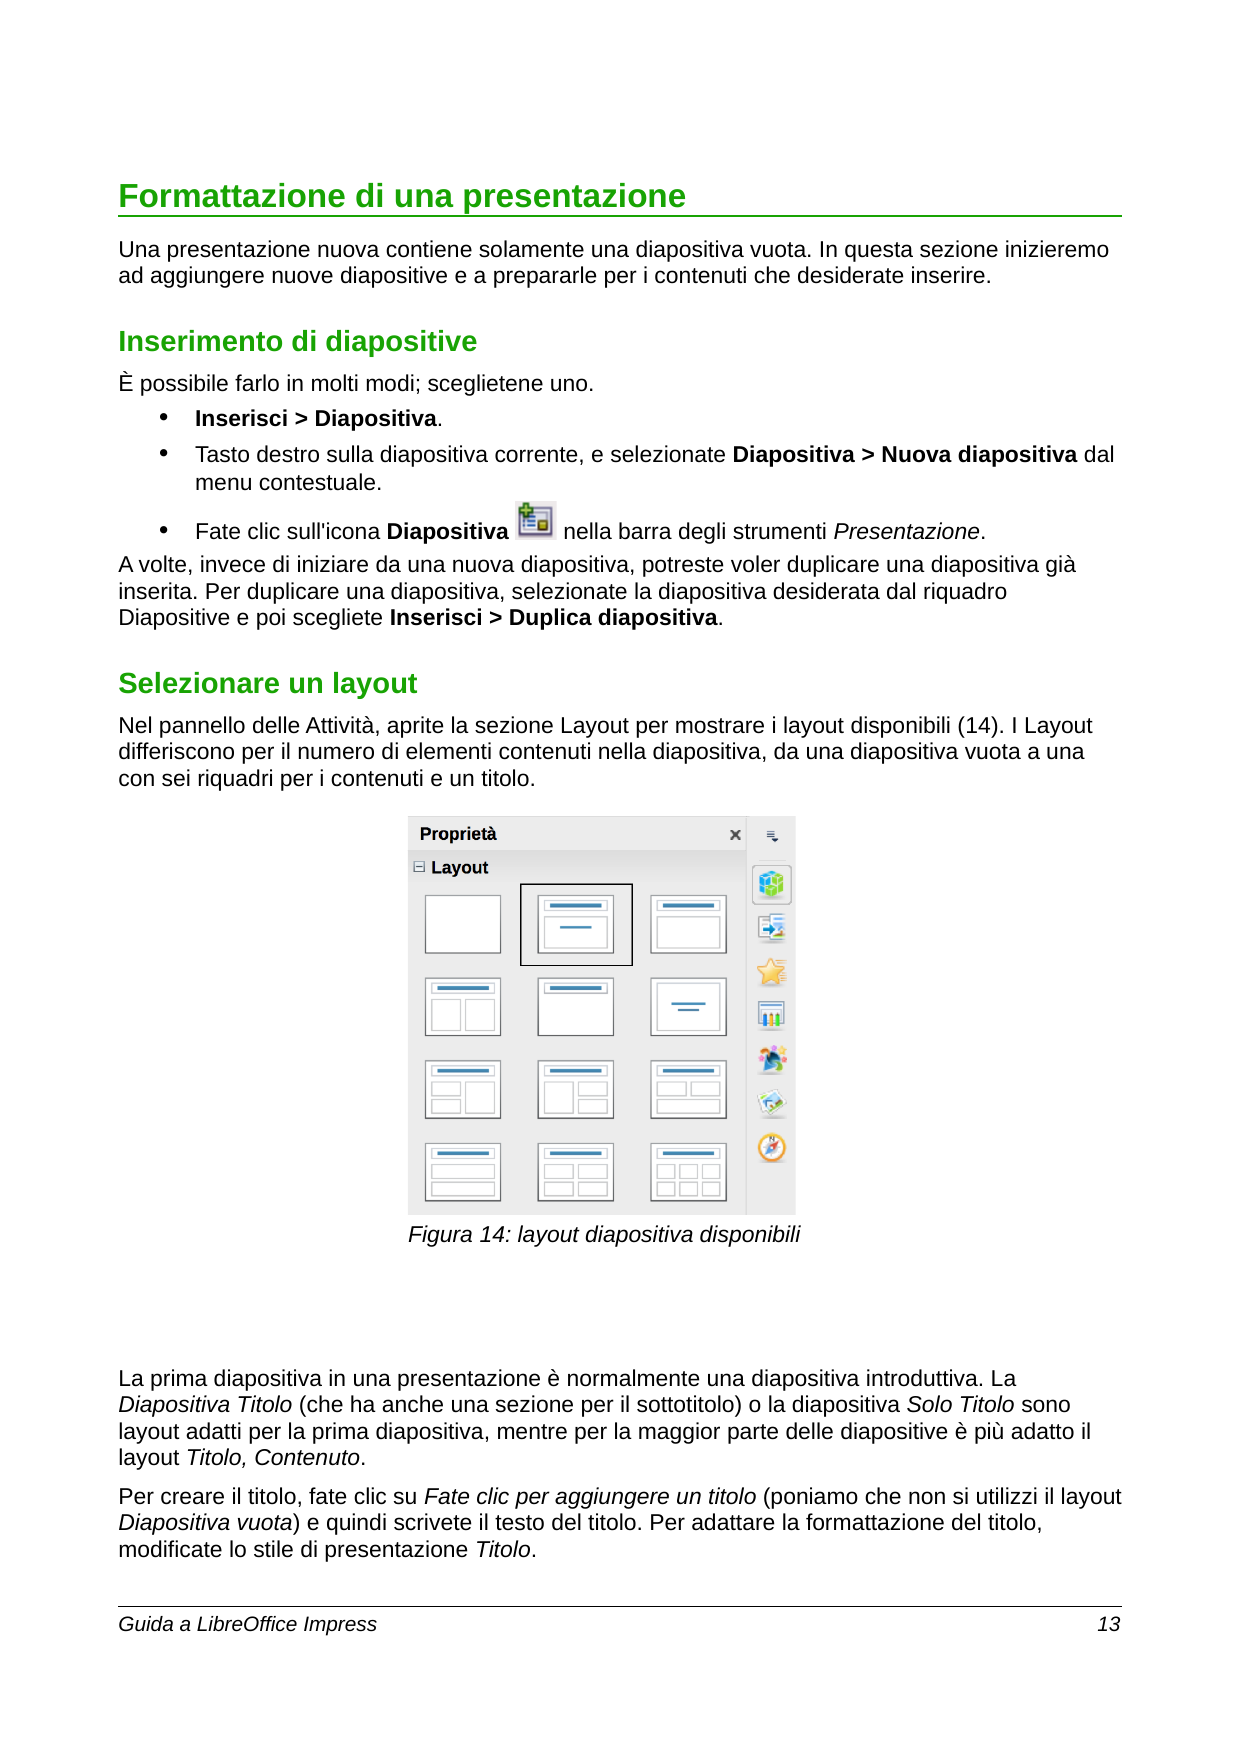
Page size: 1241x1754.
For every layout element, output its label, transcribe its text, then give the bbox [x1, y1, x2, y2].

text Per creare il titolo, fate clic su Fate clic per aggiungere un titolo (poniamo che non si utilizzi il layout Diapositiva vuota) e quindi scrivete il testo del titolo. Per adattare la formattazione del titolo, modificate lo stile di presentazione Titolo. [118, 1483, 1122, 1562]
subtitle Formattazione di una presentazione [118, 176, 1122, 215]
text La prima diapositiva in una presentazione è normalmente una diapositiva introduttiva. La Diapositiva Titolo (che ha anche una sezione per il sottotitolo) o la diapositiva Solo Titolo sono layout adatti per la prima diapositiva, mentre per la maggior parte delle diapositive è più adatto il layout Titolo, Contenuto. [118, 1365, 1122, 1470]
subtitle Selezionare un layout [118, 666, 1122, 699]
list È possibile farlo in molti modi; sceglietene uno. [118, 370, 1122, 396]
text Una presentazione nuova contiene solamente una diapositiva vuota. In questa sezione inizieremo ad aggiungere nuove diapositive e a prepararle per i contenuti che desiderate inserire. [118, 236, 1122, 288]
list Fate clic sull'icona Diapositiva nella barra degli strumenti Presentazione. [156, 502, 1122, 545]
text Nel pannello delle Attività, aprite la sezione Layout per mostrare i layout disponibili (14). I Layout differiscono per il numero di elementi contenuti nella diapositiva, da una diapositiva vuota a una con sei riquadri per i contenuti e un titolo. [118, 712, 1122, 791]
picture [515, 501, 557, 540]
text Figura 14: layout diapositiva disponibili [408, 1221, 832, 1248]
subtitle Inserimento di diapositive [118, 324, 1122, 357]
picture [407, 816, 796, 1215]
list Inserisci > Diapositiva. [156, 403, 1122, 433]
text A volte, invece di iniziare da una nuova diapositiva, potreste voler duplicare una diapositiva già inserita. Per duplicare una diapositiva, selezionate la diapositiva desiderata dal riquadro Diapositive e poi scegliete Inserisci > Duplica diapositiva. [118, 551, 1122, 630]
list Tasto destro sulla diapositiva corrente, e selezionate Diapositiva > Nuova diapositiva dal menu contestuale. [156, 439, 1122, 496]
